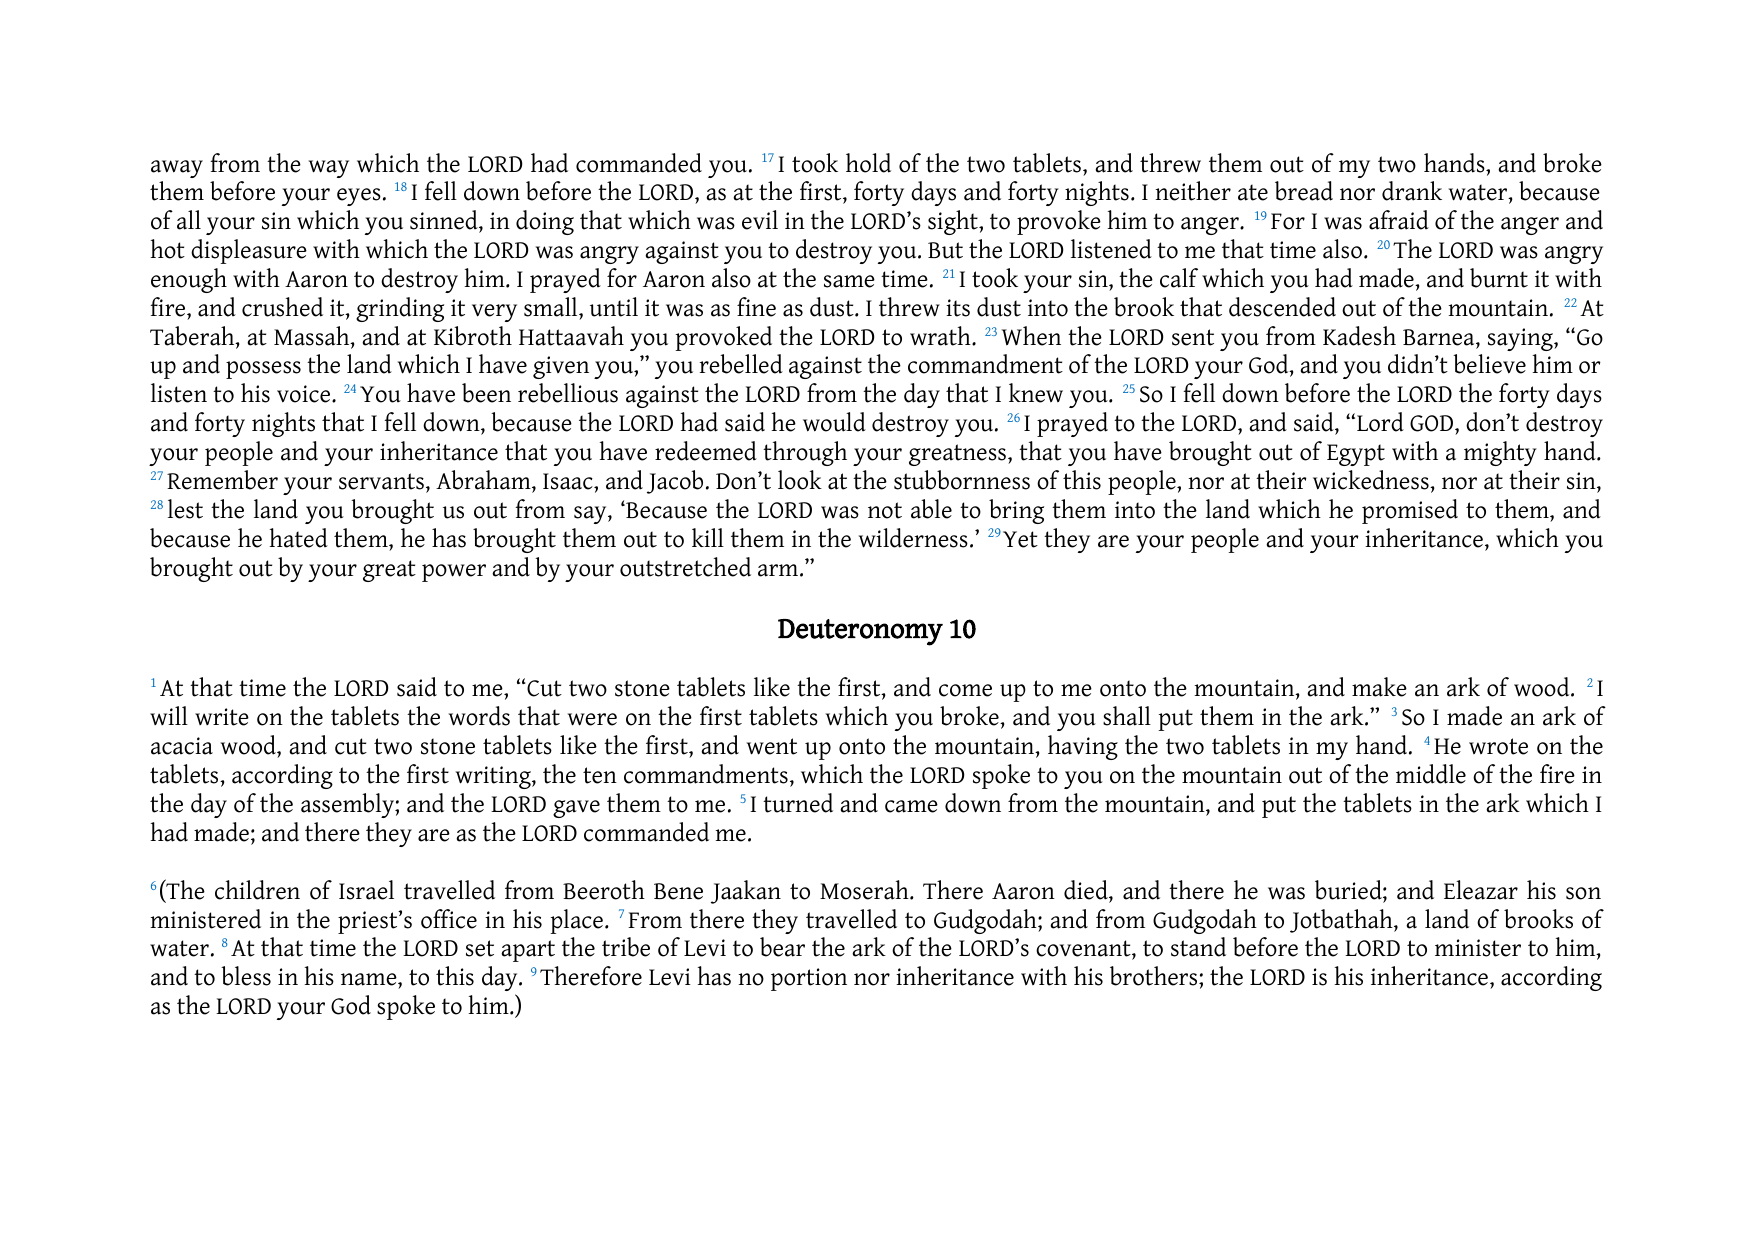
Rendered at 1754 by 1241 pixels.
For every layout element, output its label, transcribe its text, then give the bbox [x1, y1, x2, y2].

text 6 (The children of Israel travelled from Beeroth Bene Jaakan to Moserah. There Aaron died, and there he was buried; and Eleazar his son ministered in the priest’s office in his place. 7 From there they travelled to Gudgodah; and from Gudgodah to Jotbathah, a land of brooks of water. 8 At that time the LORD set apart the tribe of Levi to bear the ark of the LORD’s covenant, to stand before the LORD to minister to him, and to bless in his name, to this day. 9 Therefore Levi has no portion nor inheritance with his brothers; the LORD is his inheritance, according as the LORD your God spoke to him.) [150, 877, 1604, 1021]
text 1 At that time the LORD said to me, “Cut two stone tablets like the first, and come up to me onto the mountain, and make an ark of wood. 2 I will write on the tablets the words that were on the first tablets which you broke, and you shall put them in the ark.” 3 So I made an ark of acacia wood, and cut two stone tablets like the first, and went up onto the mountain, having the two tablets in my hand. 4 He wrote on the tablets, according to the first writing, the ten commandments, which the LORD spoke to you on the mountain out of the middle of the fire in the day of the assembly; and the LORD gave them to me. 5 I turned and came down from the mountain, and put the tablets in the ark which I had made; and there they are as the LORD commanded me. [150, 675, 1604, 848]
text Deuteronomy 10 [150, 612, 1604, 646]
text away from the way which the LORD had commanded you. 17 I took hold of the two tablets, and threw them out of my two hands, and broke them before your eyes. 18 I fell down before the LORD, as at the first, forty days and forty nights. I neither ate bread nor drank water, because of all your sin which you sinned, in doing that which was evil in the LORD’s sight, to provoke him to anger. 19 For I was afraid of the anger and hot displeasure with which the LORD was angry against you to destroy you. But the LORD listened to me that time also. 20 The LORD was angry enough with Aaron to destroy him. I prayed for Aaron also at the same time. 21 I took your sin, the calf which you had made, and burnt it with fire, and crushed it, grinding it very small, until it was as fine as dust. I threw its dust into the brook that descended out of the mountain. 22 At Taberah, at Massah, and at Kibroth Hattaavah you provoked the LORD to wrath. 23 When the LORD sent you from Kadesh Barnea, saying, “Go up and possess the land which I have given you,” you rebelled against the commandment of the LORD your God, and you didn’t believe him or listen to his voice. 24 You have been rebellious against the LORD from the day that I knew you. 25 So I fell down before the LORD the forty days and forty nights that I fell down, because the LORD had said he would destroy you. 26 I prayed to the LORD, and said, “Lord GOD, don’t destroy your people and your inheritance that you have redeemed through your greatness, that you have brought out of Egypt with a mighty hand. 27 Remember your servants, Abraham, Isaac, and Jacob. Don’t look at the stubbornness of this people, nor at their wickedness, nor at their sin, 28 lest the land you brought us out from say, ‘Because the LORD was not able to bring them into the land which he promised to them, and because he hated them, he has brought them out to kill them in the wilderness.’ 29 Yet they are your people and your inheritance, which you brought out by your great power and by your outstretched arm.” [150, 150, 1604, 583]
